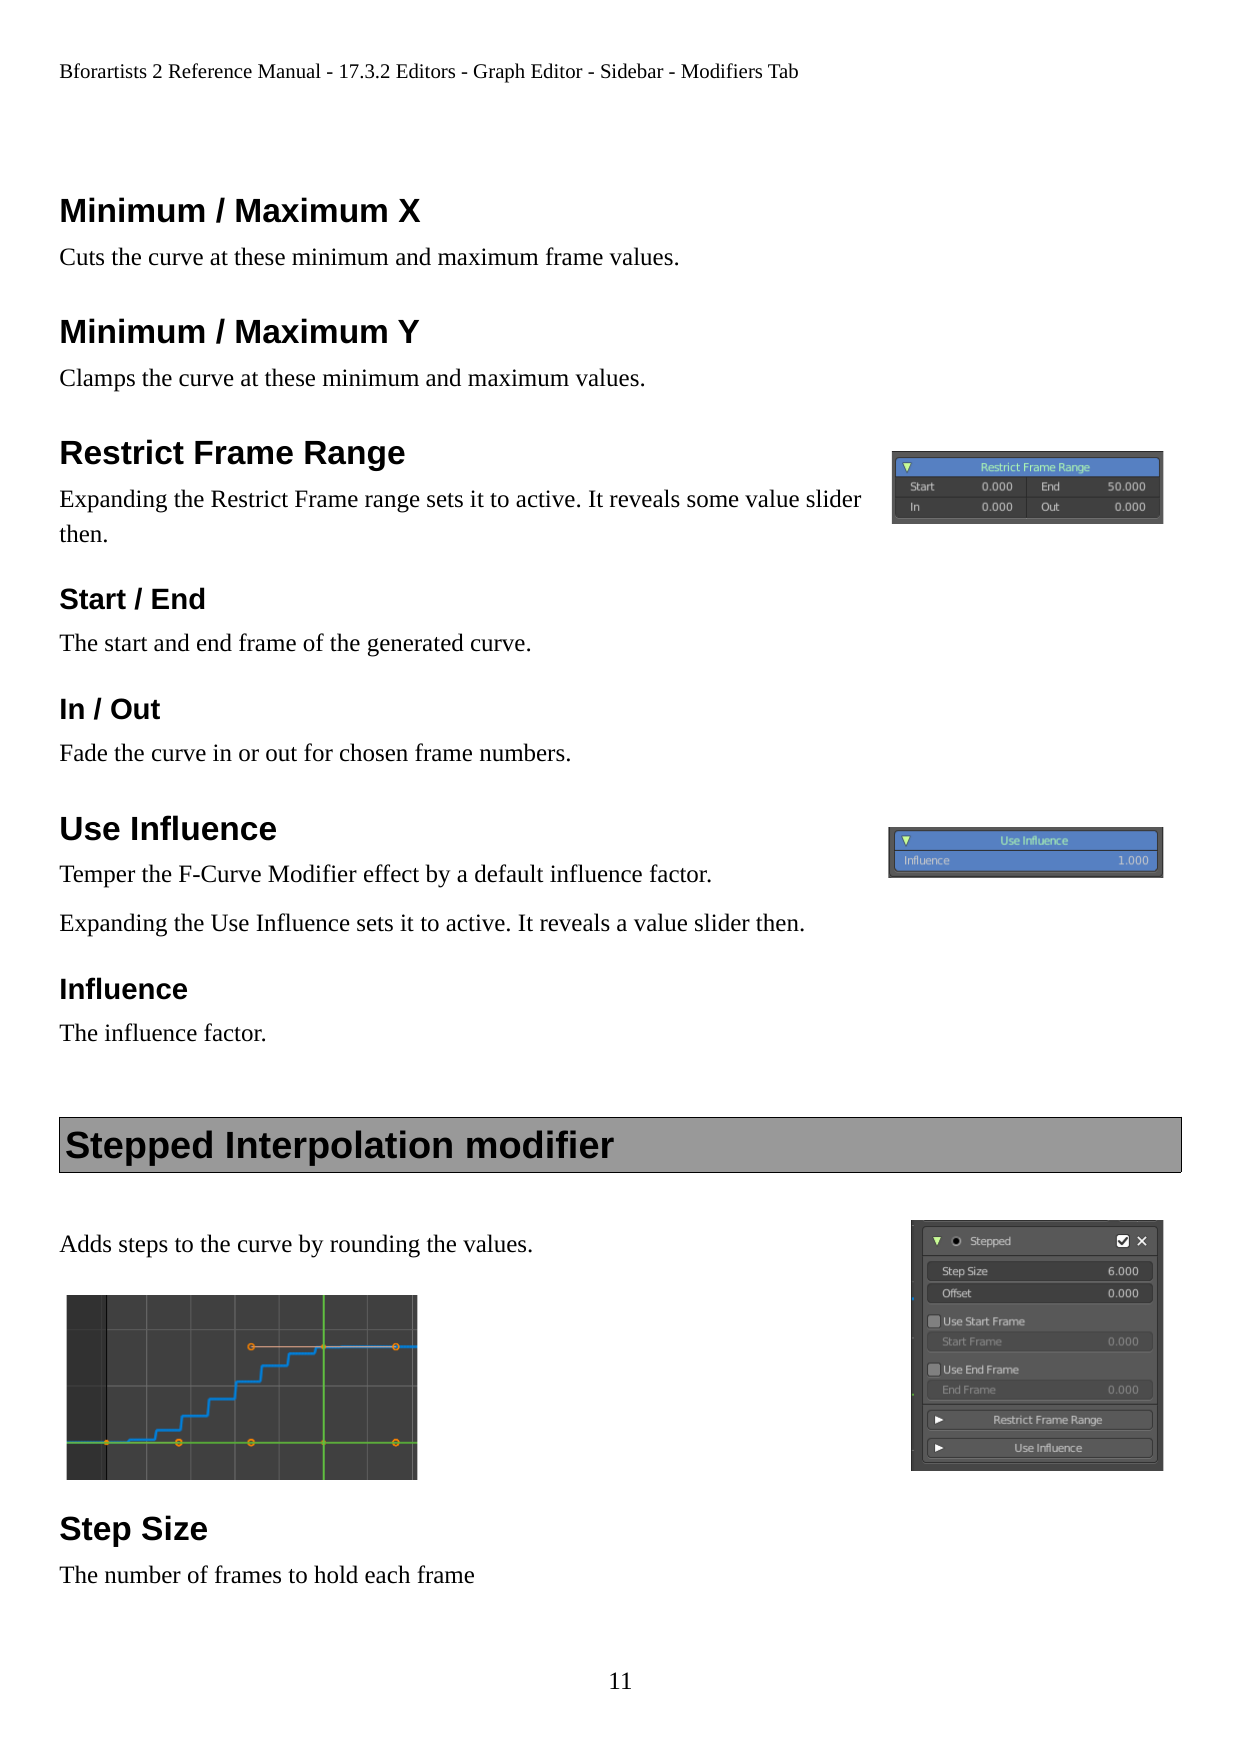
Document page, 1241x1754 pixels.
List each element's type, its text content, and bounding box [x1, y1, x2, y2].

text Temper the F-Curve Modifier effect by a default influence factor. [59, 859, 1181, 888]
picture [891, 451, 1164, 524]
subtitle In / Out [59, 692, 1181, 726]
subtitle Minimum / Maximum X [59, 191, 1181, 229]
text Expanding the Restrict Frame range sets it to active. It reveals some value slider then. [59, 484, 1181, 547]
text Adds steps to the curve by rounding the values. [59, 1229, 911, 1258]
text Expanding the Use Influence sets it to active. It reveals a value slider then. [59, 908, 1181, 937]
picture [66, 1295, 418, 1480]
subtitle Minimum / Maximum Y [59, 312, 1181, 351]
text Clamps the curve at these minimum and maximum values. [59, 363, 1181, 392]
text The influence factor. [59, 1018, 1181, 1047]
text Fade the curve in or out for chosen frame numbers. [59, 738, 1181, 767]
table_header Stepped Interpolation modifier [60, 1118, 1181, 1172]
subtitle Start / End [59, 582, 1181, 616]
picture [911, 1220, 1164, 1471]
subtitle Influence [59, 972, 1181, 1006]
subtitle Step Size [59, 1509, 1181, 1548]
text The number of frames to hold each frame [59, 1560, 1181, 1589]
text Cuts the curve at these minimum and maximum frame values. [59, 242, 1181, 271]
text The start and end frame of the generated curve. [59, 628, 1181, 657]
subtitle Restrict Frame Range [59, 433, 1181, 472]
subtitle Use Influence [59, 808, 1181, 847]
picture [888, 827, 1164, 878]
